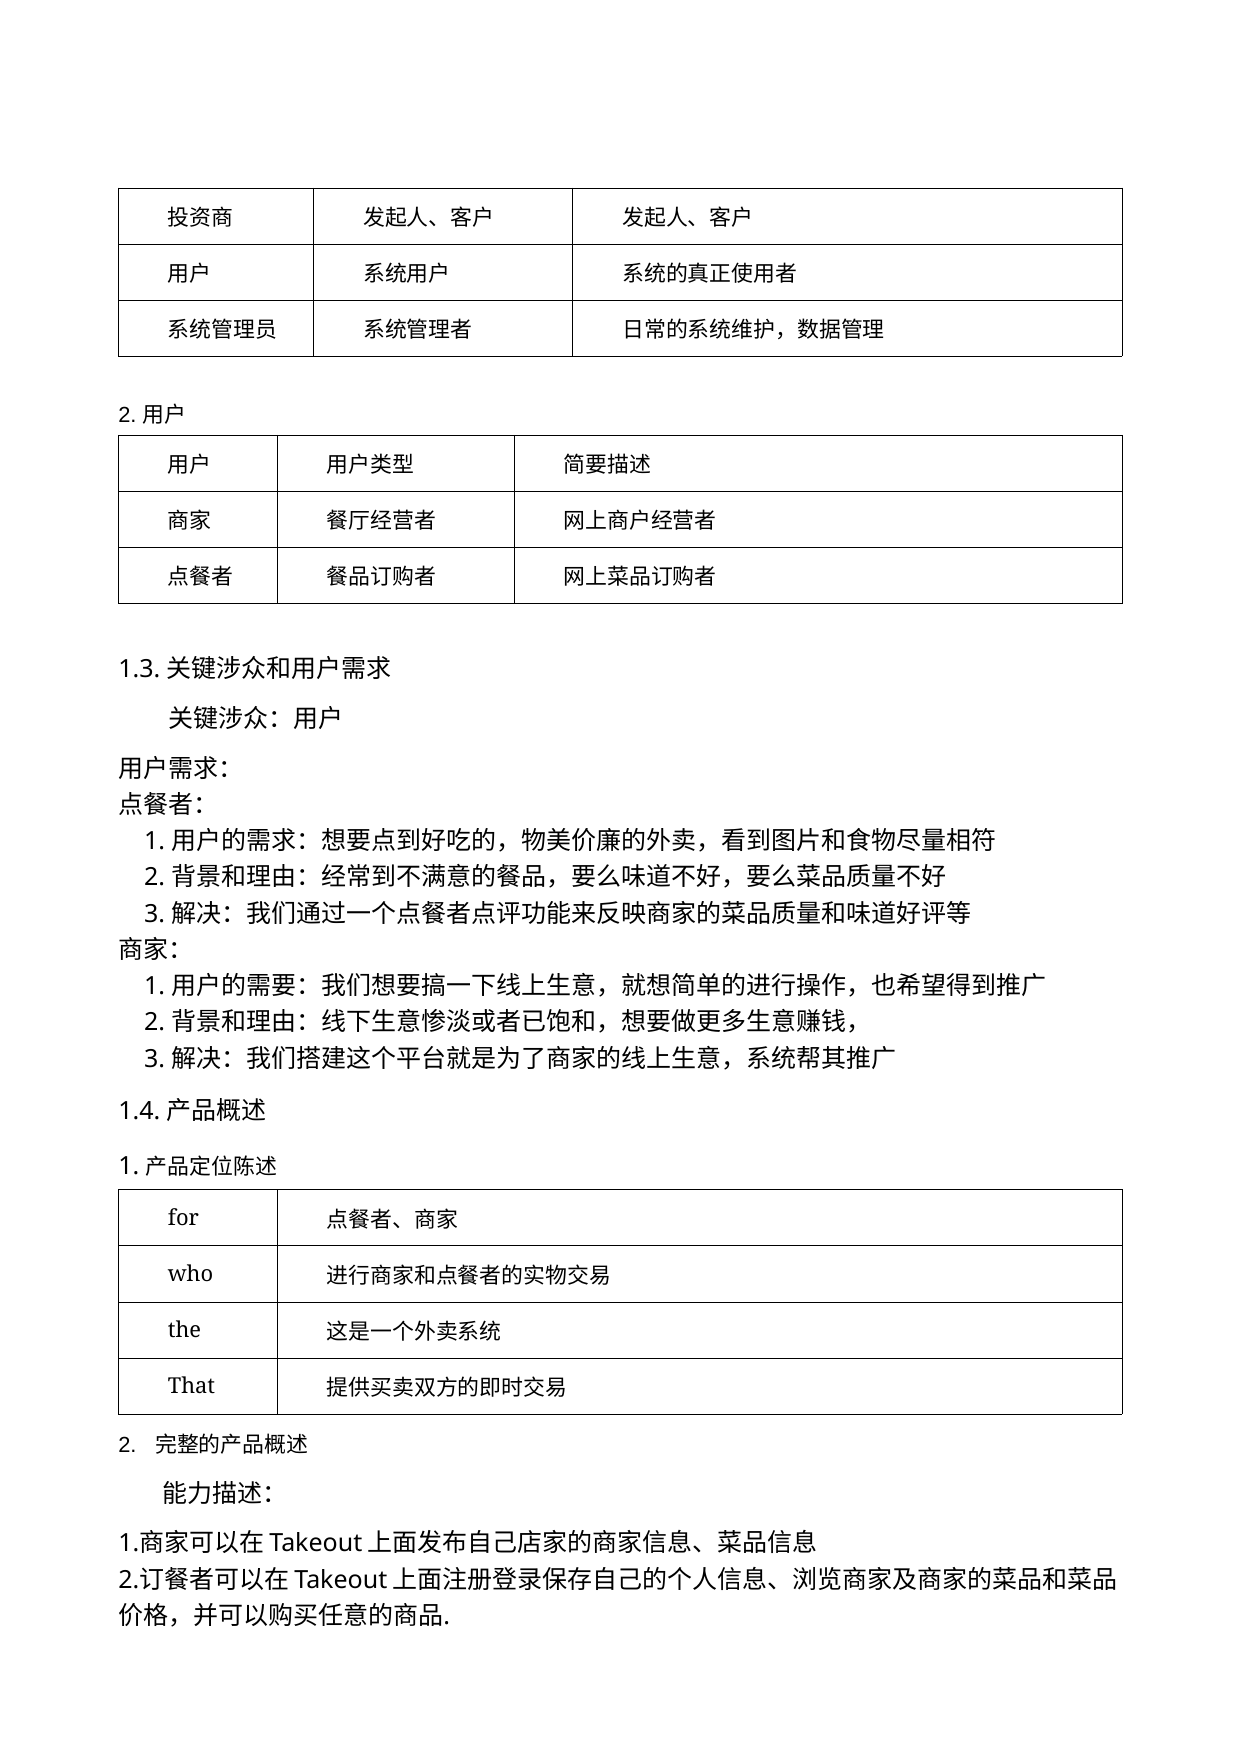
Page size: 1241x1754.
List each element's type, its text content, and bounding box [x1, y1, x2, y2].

subtitle 产品定位陈述 [118, 1146, 1122, 1182]
table_header 简要描述 [515, 436, 1122, 491]
table_header 用户 [119, 436, 277, 491]
text 3. 解决：我们搭建这个平台就是为了商家的线上生意，系统帮其推广 [118, 1038, 1122, 1074]
subtitle 完整的产品概述 [118, 1426, 1122, 1460]
table_cell who [119, 1246, 277, 1302]
table_cell 投资商 [119, 189, 313, 244]
table_header 点餐者、商家 [278, 1190, 1122, 1245]
table_cell the [119, 1303, 277, 1358]
subtitle 产品概述 [118, 1091, 1122, 1127]
text 用户需求： [118, 748, 1122, 784]
text 2.订餐者可以在Takeout上面注册登录保存自己的个人信息、浏览商家及商家的菜品和菜品价格，并可以购买任意的商品. [118, 1559, 1122, 1632]
text 商家： [118, 929, 1122, 966]
table_header for [119, 1190, 277, 1245]
table_cell 系统管理员 [119, 301, 313, 356]
text 1. 用户的需要：我们想要搞一下线上生意，就想简单的进行操作，也希望得到推广 [118, 966, 1122, 1002]
table_cell 系统管理者 [314, 301, 572, 356]
table_cell 点餐者 [119, 548, 277, 603]
table_cell 进行商家和点餐者的实物交易 [278, 1246, 1122, 1302]
table_cell That [119, 1359, 277, 1414]
table_cell 网上商户经营者 [515, 492, 1122, 547]
subtitle 用户 [118, 397, 1122, 428]
table_cell 发起人、客户 [314, 189, 572, 244]
table_cell 餐厅经营者 [278, 492, 514, 547]
text 关键涉众：用户 [118, 698, 1122, 734]
table_cell 网上菜品订购者 [515, 548, 1122, 603]
table_cell 商家 [119, 492, 277, 547]
table_cell 发起人、客户 [573, 189, 1122, 244]
table_cell 系统用户 [314, 245, 572, 300]
text 2. 背景和理由：经常到不满意的餐品，要么味道不好，要么菜品质量不好 [118, 857, 1122, 893]
table_cell 餐品订购者 [278, 548, 514, 603]
text 3. 解决：我们通过一个点餐者点评功能来反映商家的菜品质量和味道好评等 [118, 893, 1122, 929]
table_cell 系统的真正使用者 [573, 245, 1122, 300]
table_cell 用户 [119, 245, 313, 300]
text 能力描述： [118, 1473, 1122, 1509]
text 2. 背景和理由：线下生意惨淡或者已饱和，想要做更多生意赚钱， [118, 1002, 1122, 1038]
table_cell 提供买卖双方的即时交易 [278, 1359, 1122, 1414]
text 1.商家可以在Takeout上面发布自己店家的商家信息、菜品信息 [118, 1523, 1122, 1559]
subtitle 关键涉众和用户需求 [118, 648, 1122, 684]
text 1. 用户的需求：想要点到好吃的，物美价廉的外卖，看到图片和食物尽量相符 [118, 821, 1122, 857]
text 点餐者： [118, 784, 1122, 821]
table_cell 日常的系统维护，数据管理 [573, 301, 1122, 356]
table_cell 这是一个外卖系统 [278, 1303, 1122, 1358]
table_header 用户类型 [278, 436, 514, 491]
